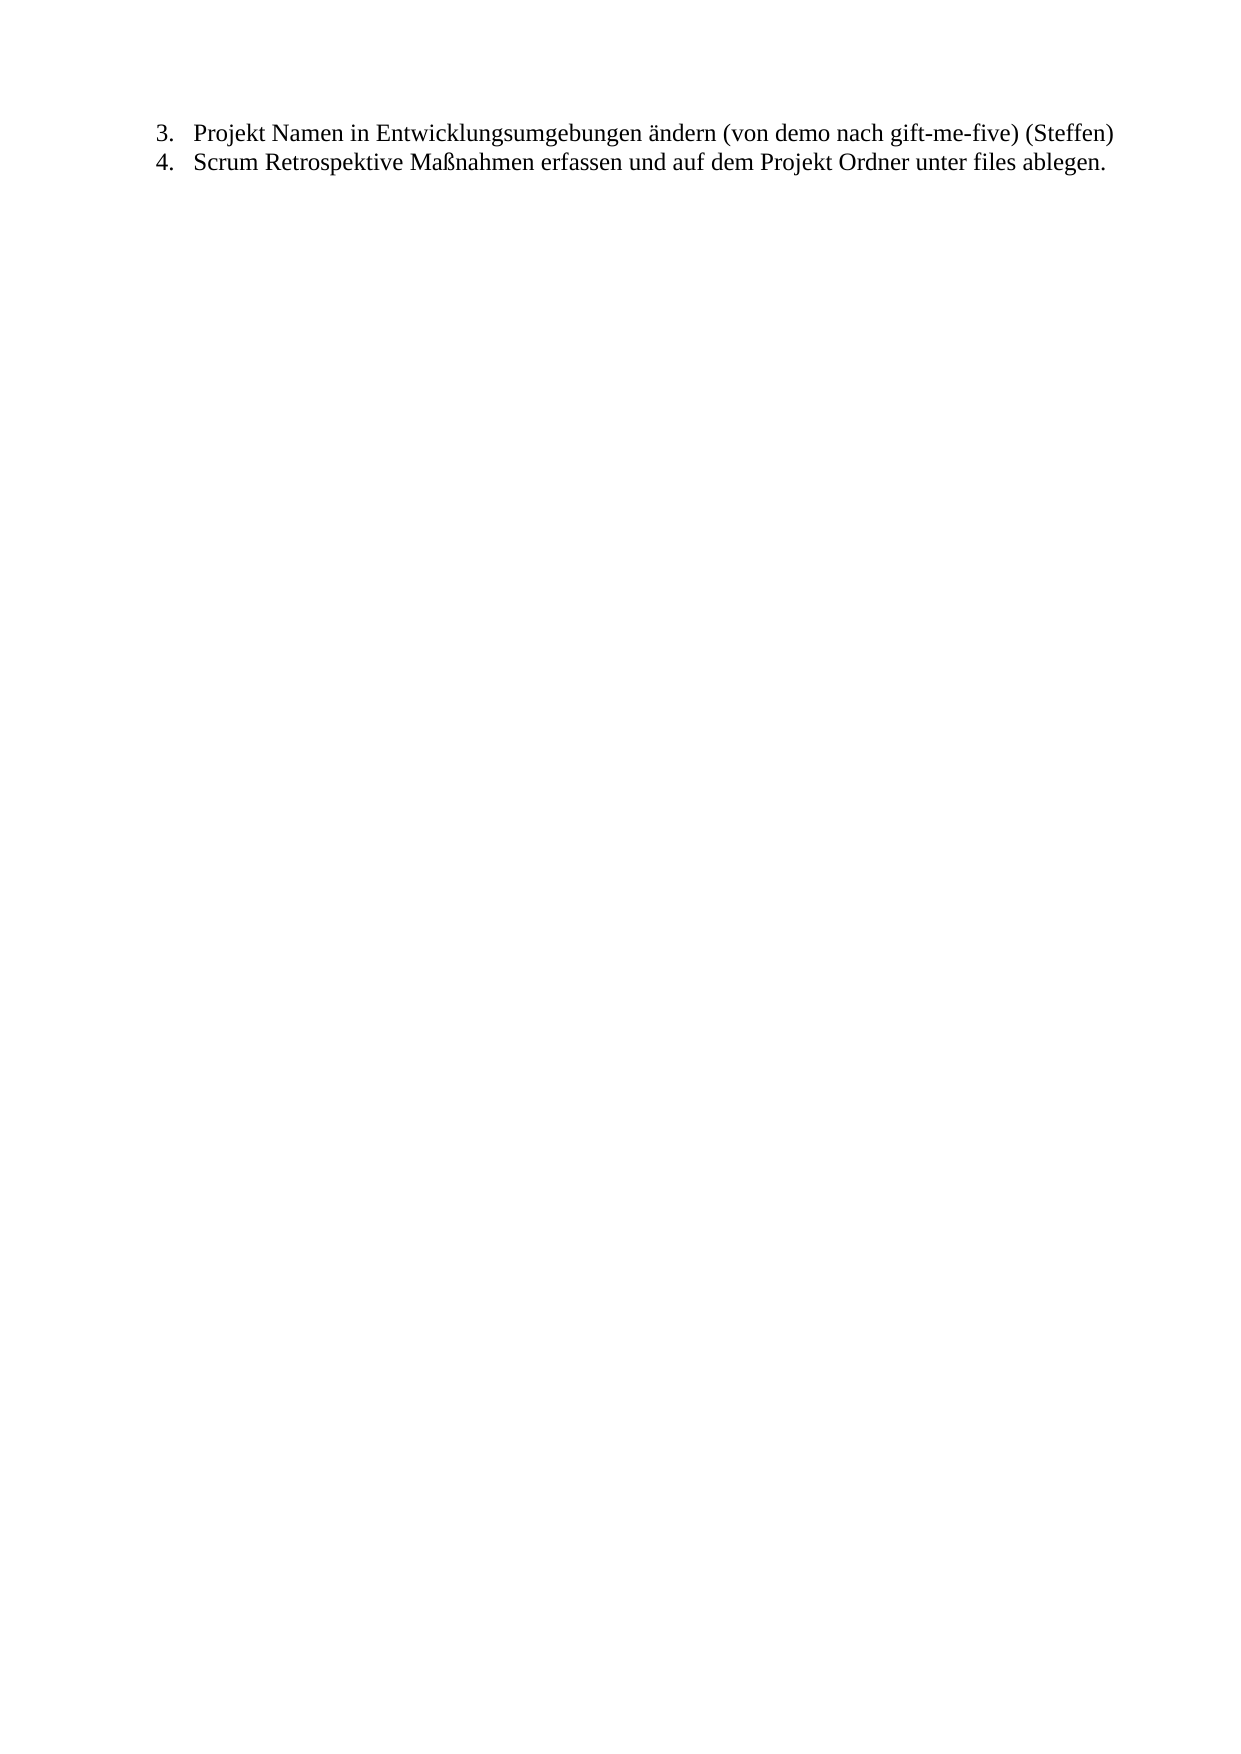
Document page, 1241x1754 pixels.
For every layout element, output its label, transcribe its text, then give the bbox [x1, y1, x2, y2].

list Projekt Namen in Entwicklungsumgebungen ändern (von demo nach gift-me-five) (Steffen) [156, 118, 1122, 147]
list Scrum Retrospektive Maßnahmen erfassen und auf dem Projekt Ordner unter files ablegen. [156, 147, 1122, 176]
